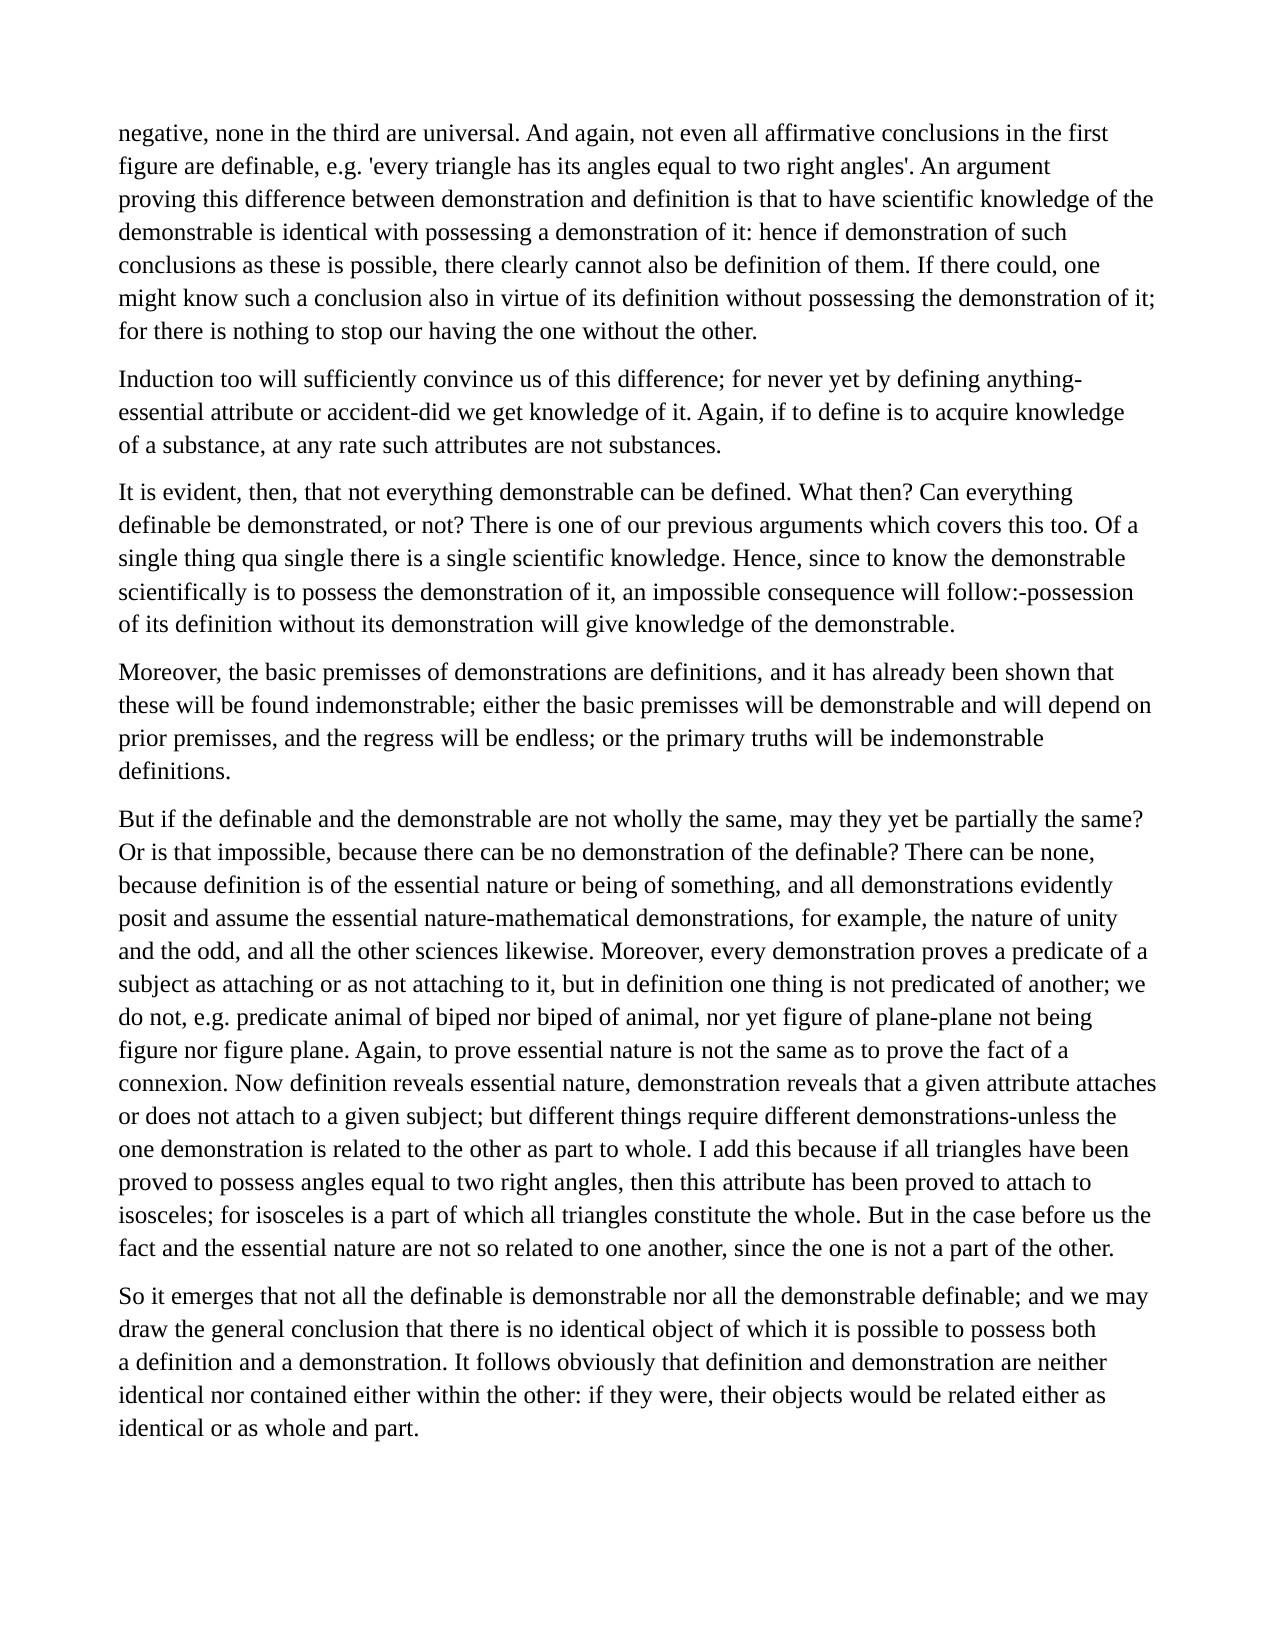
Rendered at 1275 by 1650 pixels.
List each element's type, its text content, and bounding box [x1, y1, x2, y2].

text So it emerges that not all the definable is demonstrable nor all the demonstrable definable; and we may draw the general conclusion that there is no identical object of which it is possible to possess both a definition and a demonstration. It follows obviously that definition and demonstration are neither identical nor contained either within the other: if they were, their objects would be related either as identical or as whole and part. [118, 1281, 1157, 1442]
text But if the definable and the demonstrable are not wholly the same, may they yet be partially the same? Or is that impossible, because there can be no demonstration of the definable? There can be none, because definition is of the essential nature or being of something, and all demonstrations evidently posit and assume the essential nature-mathematical demonstrations, for example, the nature of unity and the odd, and all the other sciences likewise. Moreover, every demonstration proves a predicate of a subject as attaching or as not attaching to it, but in definition one thing is not predicated of another; we do not, e.g. predicate animal of biped nor biped of animal, nor yet figure of plane-plane not being figure nor figure plane. Again, to prove essential nature is not the same as to prove the fact of a connexion. Now definition reveals essential nature, demonstration reveals that a given attribute attaches or does not attach to a given subject; but different things require different demonstrations-unless the one demonstration is related to the other as part to whole. I add this because if all triangles have been proved to possess angles equal to two right angles, then this attribute has been proved to attach to isosceles; for isosceles is a part of which all triangles constitute the whole. But in the case before us the fact and the essential nature are not so related to one another, since the one is not a part of the other. [118, 804, 1157, 1262]
text negative, none in the third are universal. And again, not even all affirmative conclusions in the first figure are definable, e.g. 'every triangle has its angles equal to two right angles'. An argument proving this difference between demonstration and definition is that to have scientific knowledge of the demonstrable is identical with possessing a demonstration of it: hence if demonstration of such conclusions as these is possible, there clearly cannot also be definition of them. If there could, one might know such a conclusion also in virtue of its definition without possessing the demonstration of it; for there is nothing to stop our having the one without the other. [118, 118, 1157, 345]
text Moreover, the basic premisses of demonstrations are definitions, and it has already been shown that these will be found indemonstrable; either the basic premisses will be demonstrable and will depend on prior premisses, and the regress will be endless; or the primary truths will be indemonstrable definitions. [118, 657, 1157, 785]
text Induction too will sufficiently convince us of this difference; for never yet by defining anything-essential attribute or accident-did we get knowledge of it. Again, if to define is to acquire knowledge of a substance, at any rate such attributes are not substances. [118, 364, 1157, 459]
text It is evident, then, that not everything demonstrable can be defined. What then? Can everything definable be demonstrated, or not? There is one of our previous arguments which covers this too. Of a single thing qua single there is a single scientific knowledge. Hence, since to know the demonstrable scientifically is to possess the demonstration of it, an impossible consequence will follow:-possession of its definition without its demonstration will give knowledge of the demonstrable. [118, 477, 1157, 638]
